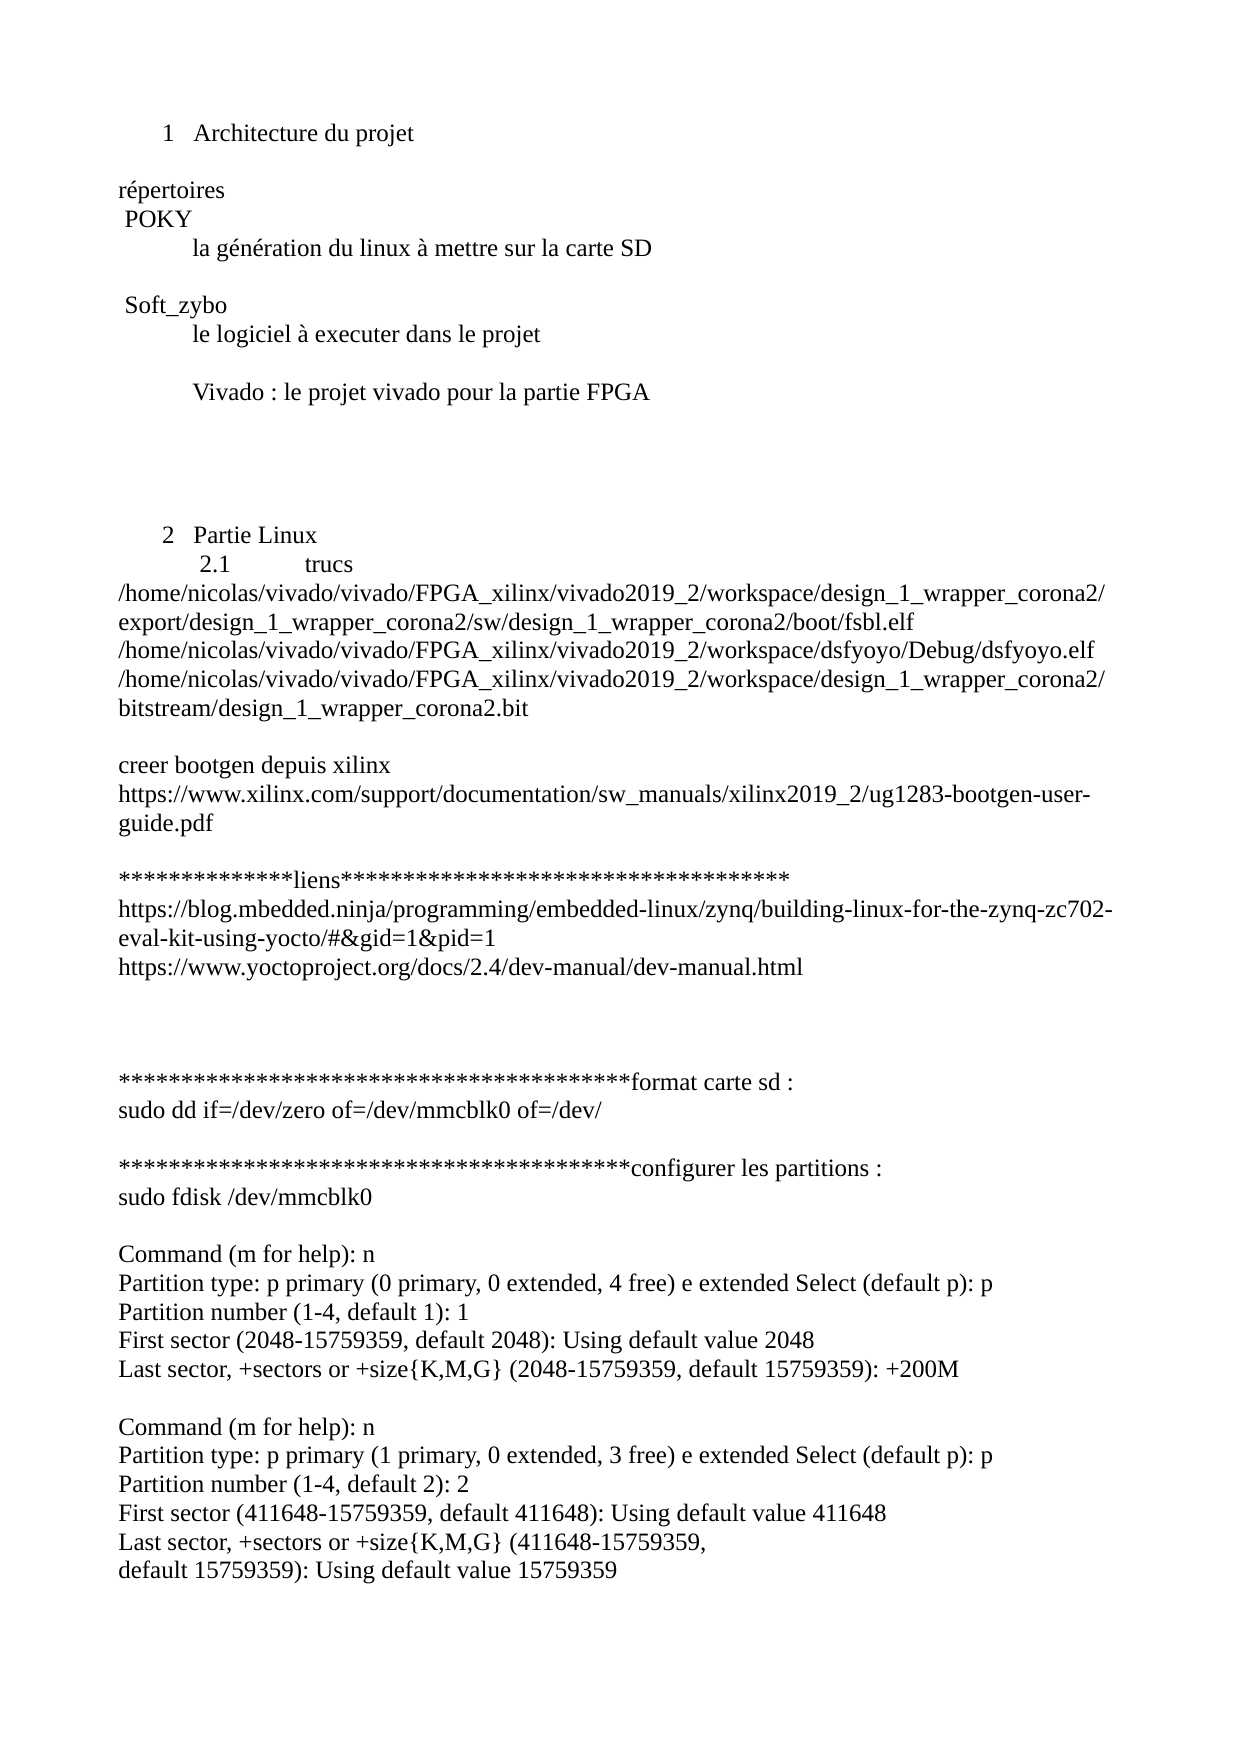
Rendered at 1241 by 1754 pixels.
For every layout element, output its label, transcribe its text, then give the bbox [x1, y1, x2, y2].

text POKY [118, 204, 1122, 233]
text Command (m for help): n [118, 1412, 1122, 1441]
text la génération du linux à mettre sur la carte SD [118, 233, 1122, 262]
text Vivado : le projet vivado pour la partie FPGA [118, 377, 1122, 406]
text Partition type: p primary (1 primary, 0 extended, 3 free) e extended Select (default p): p [118, 1441, 1122, 1469]
text *****************************************format carte sd : [118, 1067, 1122, 1096]
text Partition number (1-4, default 2): 2 [118, 1469, 1122, 1498]
text https://blog.mbedded.ninja/programming/embedded-linux/zynq/building-linux-for-the-zynq-zc702-eval-kit-using-yocto/#&gid=1&pid=1 [118, 894, 1122, 952]
text Command (m for help): n [118, 1239, 1122, 1268]
text sudo fdisk /dev/mmcblk0 [118, 1182, 1122, 1211]
text default 15759359): Using default value 15759359 [118, 1556, 1122, 1584]
list trucs [193, 549, 1122, 578]
text /home/nicolas/vivado/vivado/FPGA_xilinx/vivado2019_2/workspace/dsfyoyo/Debug/dsfyoyo.elf [118, 636, 1122, 664]
text Partition type: p primary (0 primary, 0 extended, 4 free) e extended Select (default p): p [118, 1268, 1122, 1297]
text **************liens************************************ [118, 866, 1122, 894]
text Last sector, +sectors or +size{K,M,G} (2048-15759359, default 15759359): +200M [118, 1354, 1122, 1383]
text Soft_zybo [118, 291, 1122, 319]
text répertoires [118, 176, 1122, 204]
text sudo dd if=/dev/zero of=/dev/mmcblk0 of=/dev/ [118, 1096, 1122, 1124]
list Partie Linux [156, 521, 1122, 549]
text *****************************************configurer les partitions : [118, 1153, 1122, 1182]
text First sector (2048-15759359, default 2048): Using default value 2048 [118, 1326, 1122, 1354]
text https://www.xilinx.com/support/documentation/sw_manuals/xilinx2019_2/ug1283-bootgen-user-guide.pdf [118, 779, 1122, 837]
text First sector (411648-15759359, default 411648): Using default value 411648 [118, 1498, 1122, 1527]
text /home/nicolas/vivado/vivado/FPGA_xilinx/vivado2019_2/workspace/design_1_wrapper_corona2/bitstream/design_1_wrapper_corona2.bit [118, 664, 1122, 722]
text Partition number (1-4, default 1): 1 [118, 1297, 1122, 1326]
text creer bootgen depuis xilinx [118, 751, 1122, 779]
list Architecture du projet [156, 118, 1122, 147]
text https://www.yoctoproject.org/docs/2.4/dev-manual/dev-manual.html [118, 952, 1122, 981]
text /home/nicolas/vivado/vivado/FPGA_xilinx/vivado2019_2/workspace/design_1_wrapper_corona2/export/design_1_wrapper_corona2/sw/design_1_wrapper_corona2/boot/fsbl.elf [118, 578, 1122, 636]
text le logiciel à executer dans le projet [118, 319, 1122, 348]
text Last sector, +sectors or +size{K,M,G} (411648-15759359, [118, 1527, 1122, 1556]
